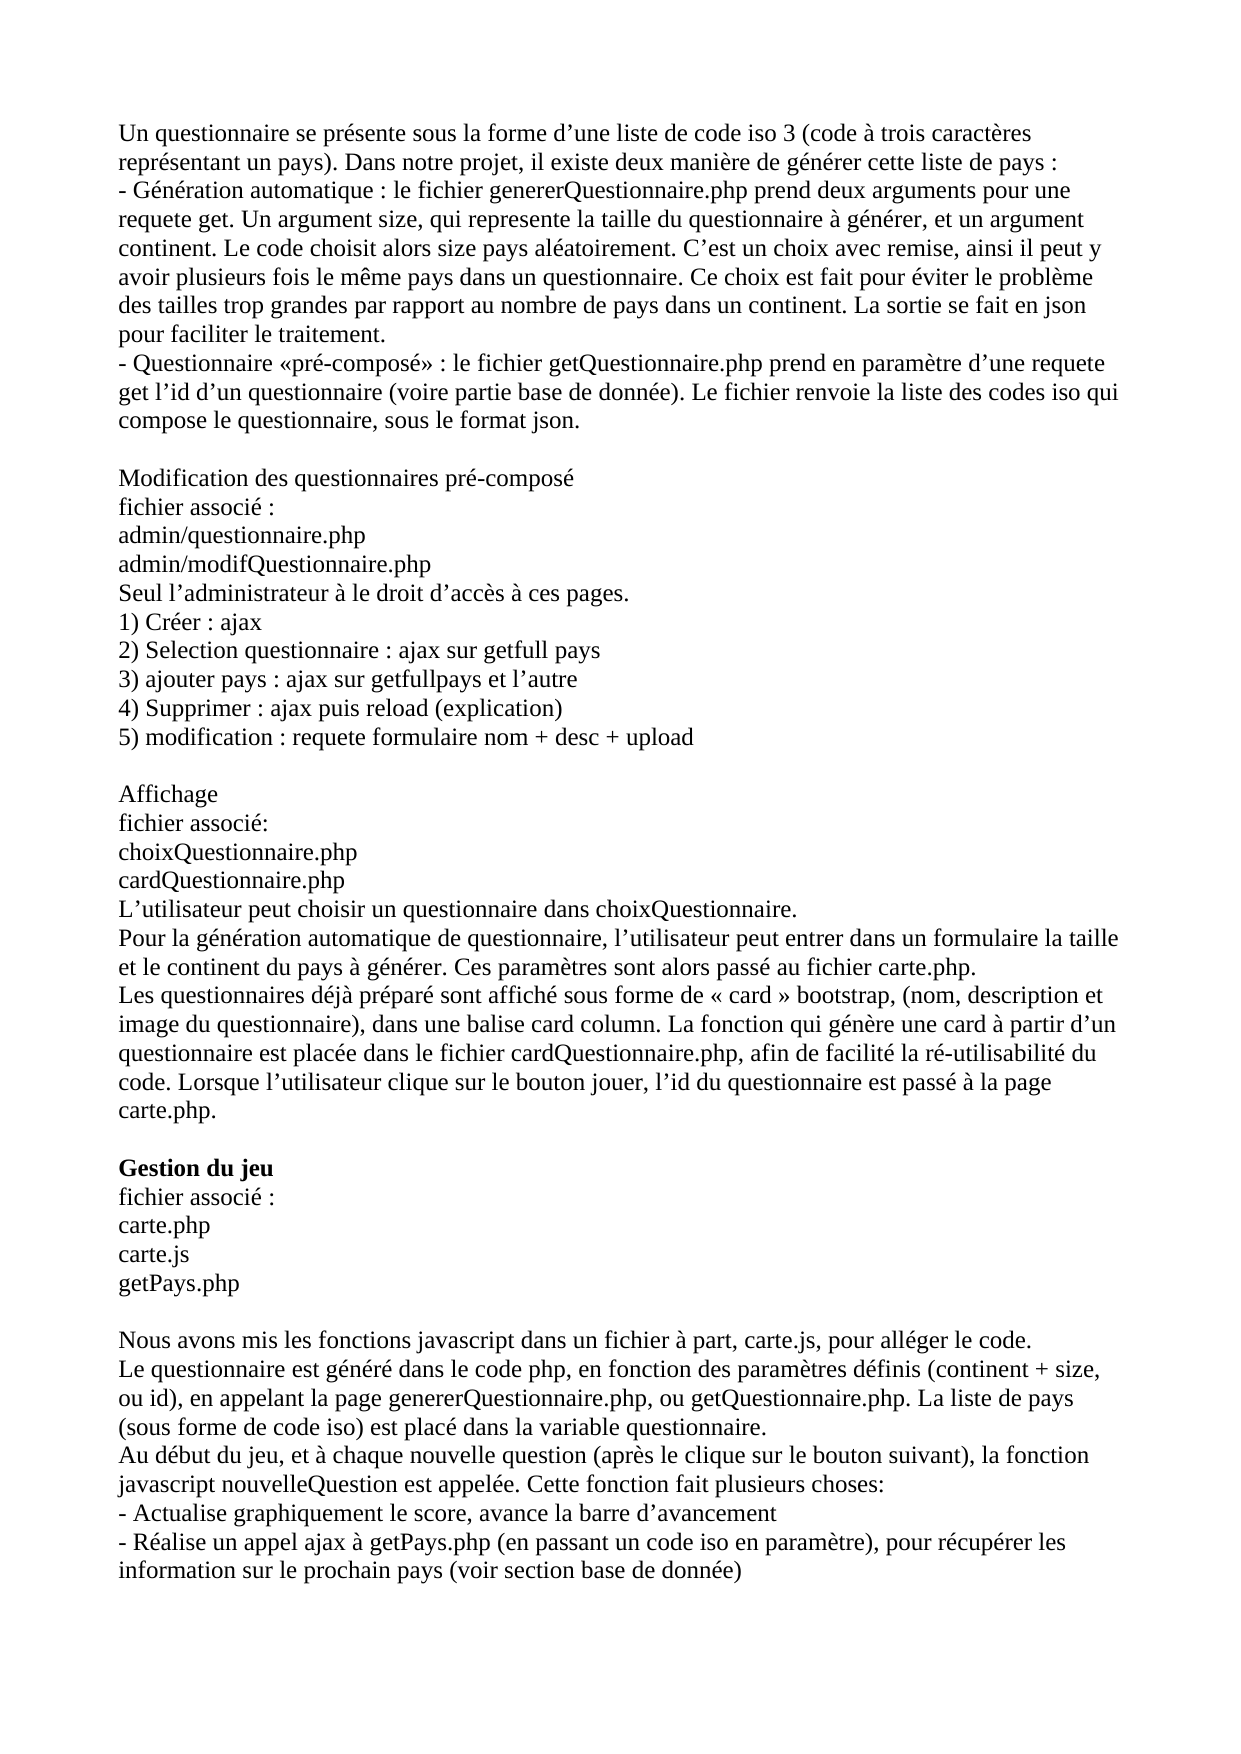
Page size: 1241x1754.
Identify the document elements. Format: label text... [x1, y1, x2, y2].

text carte.js [118, 1239, 1122, 1268]
text Le questionnaire est généré dans le code php, en fonction des paramètres définis (continent + size, ou id), en appelant la page genererQuestionnaire.php, ou getQuestionnaire.php. La liste de pays (sous forme de code iso) est placé dans la variable questionnaire. [118, 1354, 1122, 1441]
text 2) Selection questionnaire : ajax sur getfull pays [118, 636, 1122, 664]
text L’utilisateur peut choisir un questionnaire dans choixQuestionnaire. [118, 894, 1122, 923]
text 4) Supprimer : ajax puis reload (explication) [118, 693, 1122, 722]
text fichier associé: [118, 808, 1122, 837]
text 1) Créer : ajax [118, 607, 1122, 636]
text Au début du jeu, et à chaque nouvelle question (après le clique sur le bouton suivant), la fonction javascript nouvelleQuestion est appelée. Cette fonction fait plusieurs choses: [118, 1441, 1122, 1498]
text Nous avons mis les fonctions javascript dans un fichier à part, carte.js, pour alléger le code. [118, 1326, 1122, 1354]
text Modification des questionnaires pré-composé [118, 463, 1122, 492]
text fichier associé : [118, 492, 1122, 521]
text carte.php [118, 1211, 1122, 1239]
text Les questionnaires déjà préparé sont affiché sous forme de « card » bootstrap, (nom, description et image du questionnaire), dans une balise card column. La fonction qui génère une card à partir d’un questionnaire est placée dans le fichier cardQuestionnaire.php, afin de facilité la ré-utilisabilité du code. Lorsque l’utilisateur clique sur le bouton jouer, l’id du questionnaire est passé à la page carte.php. [118, 981, 1122, 1124]
text getPays.php [118, 1268, 1122, 1297]
text choixQuestionnaire.php [118, 837, 1122, 866]
text admin/questionnaire.php [118, 521, 1122, 549]
text Pour la génération automatique de questionnaire, l’utilisateur peut entrer dans un formulaire la taille et le continent du pays à générer. Ces paramètres sont alors passé au fichier carte.php. [118, 923, 1122, 981]
text Seul l’administrateur à le droit d’accès à ces pages. [118, 578, 1122, 607]
text fichier associé : [118, 1182, 1122, 1211]
text - Actualise graphiquement le score, avance la barre d’avancement [118, 1498, 1122, 1527]
text - Questionnaire «pré-composé» : le fichier getQuestionnaire.php prend en paramètre d’une requete get l’id d’un questionnaire (voire partie base de donnée). Le fichier renvoie la liste des codes iso qui compose le questionnaire, sous le format json. [118, 348, 1122, 434]
text cardQuestionnaire.php [118, 866, 1122, 894]
text - Réalise un appel ajax à getPays.php (en passant un code iso en paramètre), pour récupérer les information sur le prochain pays (voir section base de donnée) [118, 1527, 1122, 1584]
text 3) ajouter pays : ajax sur getfullpays et l’autre [118, 664, 1122, 693]
text Gestion du jeu [118, 1153, 1122, 1182]
text admin/modifQuestionnaire.php [118, 549, 1122, 578]
text Un questionnaire se présente sous la forme d’une liste de code iso 3 (code à trois caractères représentant un pays). Dans notre projet, il existe deux manière de générer cette liste de pays : [118, 118, 1122, 176]
text 5) modification : requete formulaire nom + desc + upload [118, 722, 1122, 751]
text - Génération automatique : le fichier genererQuestionnaire.php prend deux arguments pour une requete get. Un argument size, qui represente la taille du questionnaire à générer, et un argument continent. Le code choisit alors size pays aléatoirement. C’est un choix avec remise, ainsi il peut y avoir plusieurs fois le même pays dans un questionnaire. Ce choix est fait pour éviter le problème des tailles trop grandes par rapport au nombre de pays dans un continent. La sortie se fait en json pour faciliter le traitement. [118, 176, 1122, 348]
text Affichage [118, 779, 1122, 808]
